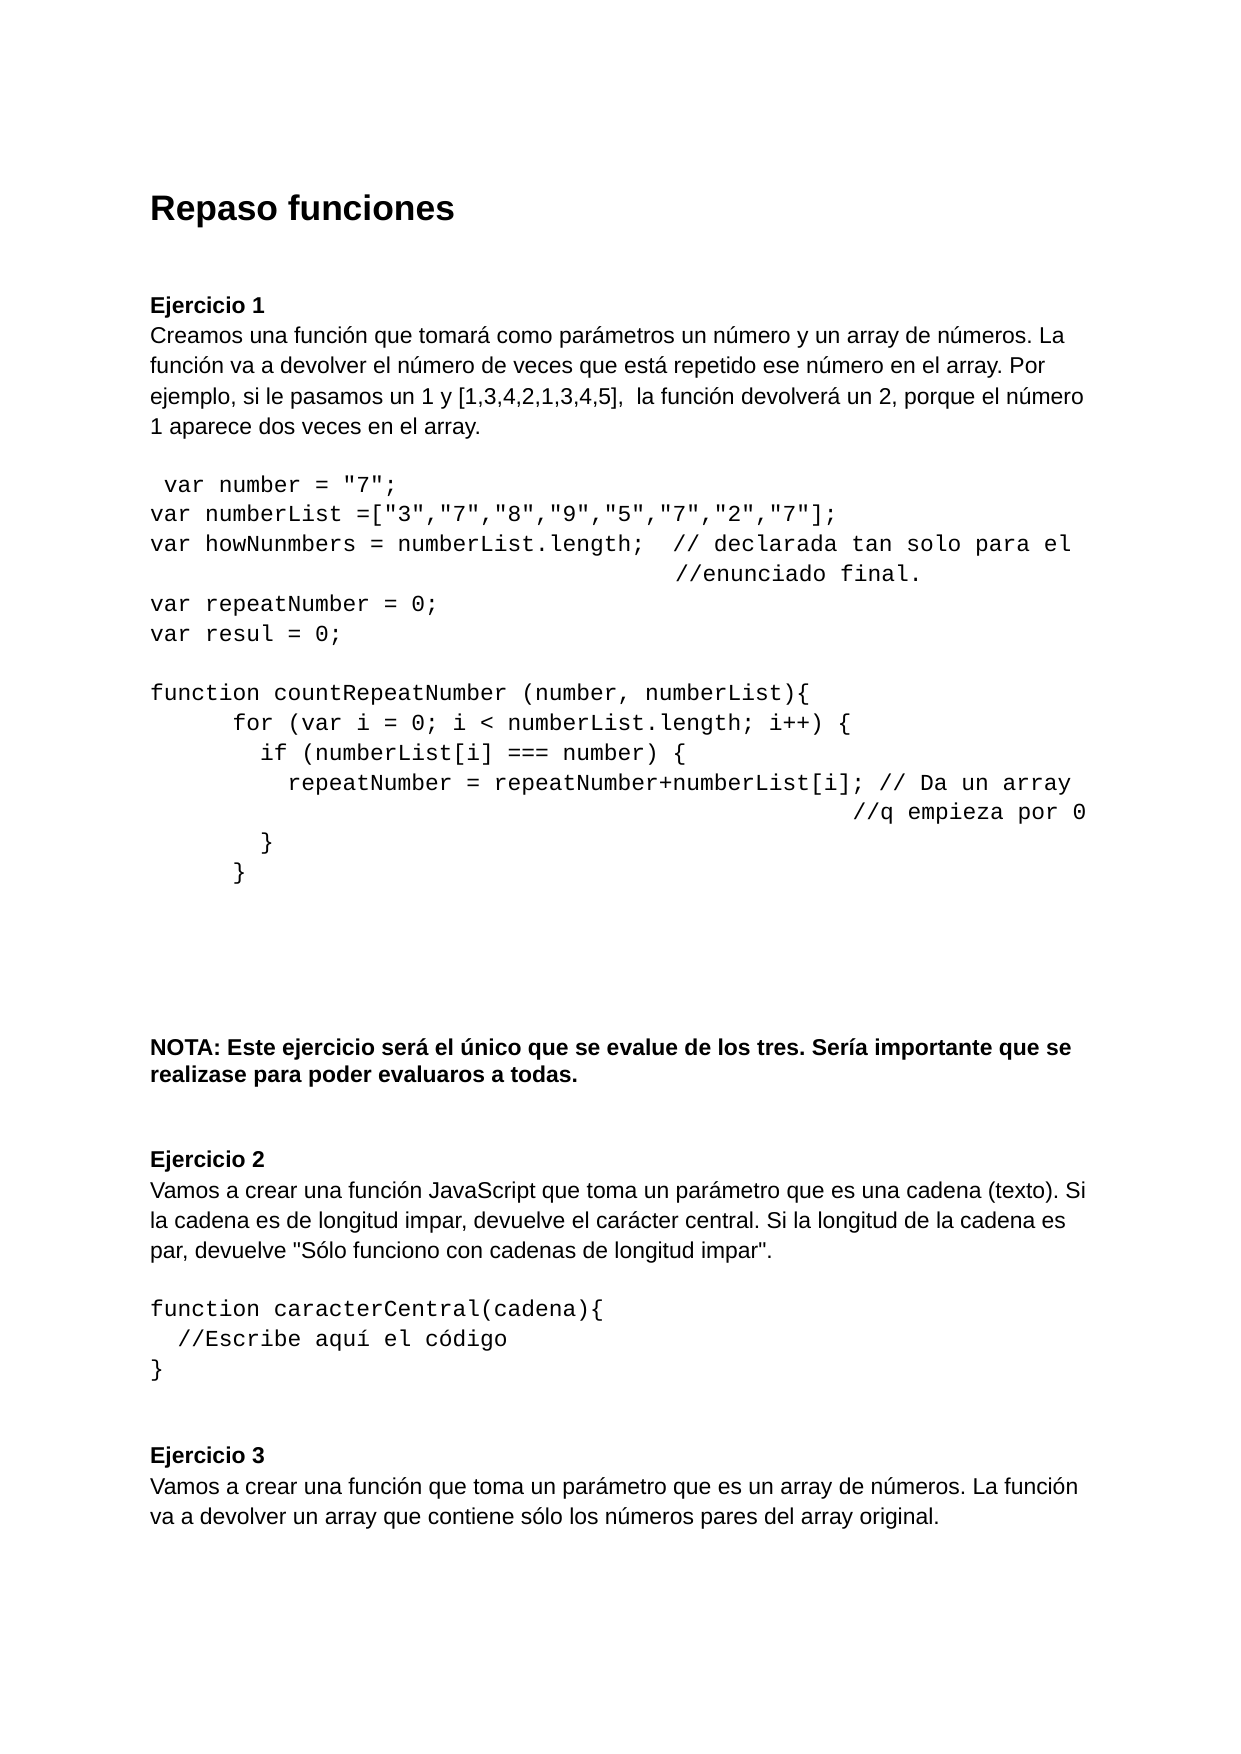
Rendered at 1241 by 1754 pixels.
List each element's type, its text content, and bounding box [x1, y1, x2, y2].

text repeatNumber = repeatNumber+numberList[i]; // Da un array //q empieza por 0 [150, 771, 1090, 827]
text Vamos a crear una función que toma un parámetro que es un array de números. La función va a devolver un array que contiene sólo los números pares del array original. [150, 1473, 1090, 1529]
text function caracterCentral(cadena){ //Escribe aquí el código } [150, 1298, 1090, 1413]
text if (numberList[i] === number) { [150, 741, 1090, 767]
text } [150, 860, 1090, 886]
text function countRepeatNumber (number, numberList){ [150, 681, 1090, 707]
text var number = "7"; [150, 473, 1090, 499]
text } [150, 830, 1090, 856]
subtitle NOTA: Este ejercicio será el único que se evalue de los tres. Sería importante que se realizase para poder evaluaros a todas. [150, 1034, 1090, 1087]
subtitle Ejercicio 2 [150, 1146, 1090, 1173]
subtitle Repaso funciones [150, 187, 1090, 228]
text for (var i = 0; i < numberList.length; i++) { [150, 711, 1090, 737]
text var repeatNumber = 0; [150, 592, 1090, 618]
subtitle Ejercicio 1 [150, 292, 1090, 318]
subtitle Ejercicio 3 [150, 1442, 1090, 1468]
text var numberList =["3","7","8","9","5","7","2","7"]; [150, 503, 1090, 529]
text var howNunmbers = numberList.length; // declarada tan solo para el //enunciado final. [150, 532, 1090, 588]
text Vamos a crear una función JavaScript que toma un parámetro que es una cadena (texto). Si la cadena es de longitud impar, devuelve el carácter central. Si la longitud de la cadena es par, devuelve "Sólo funciono con cadenas de longitud impar". [150, 1177, 1090, 1263]
text var resul = 0; [150, 622, 1090, 648]
text Creamos una función que tomará como parámetros un número y un array de números. La función va a devolver el número de veces que está repetido ese número en el array. Por ejemplo, si le pasamos un 1 y [1,3,4,2,1,3,4,5], la función devolverá un 2, porque el número 1 aparece dos veces en el array. [150, 322, 1090, 439]
